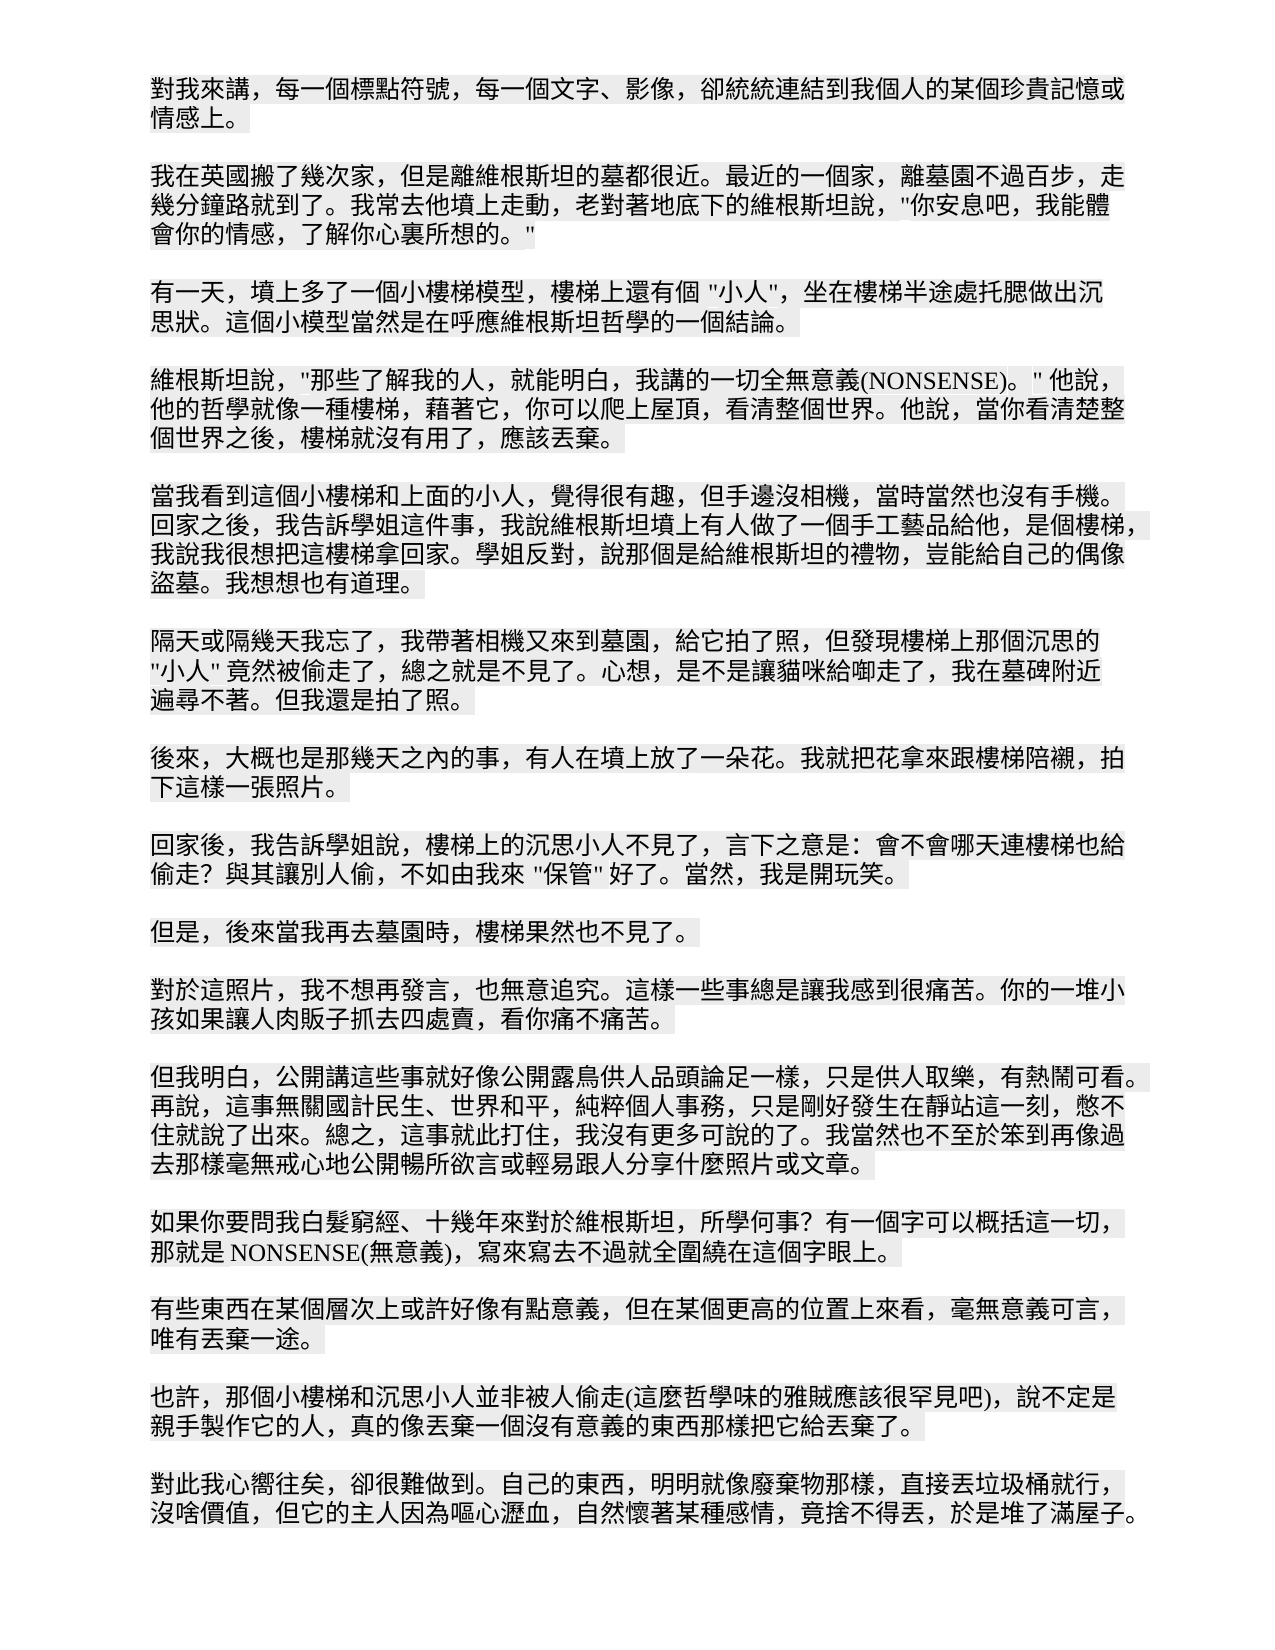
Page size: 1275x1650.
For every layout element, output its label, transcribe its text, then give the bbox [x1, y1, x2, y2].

text 謝謝良哲。 對啊，就是這張圖，剛剛比對了雜誌照片，所有構圖細節完全一模一樣，市面上的全是同一張照片。當然，我得找出自己的原始檔案，才能證明這照片是我拍的。 長期以來，常有人(不管是很開心或很興奮或很義憤地)跑來跟我說我的文章又被誰剽竊了，或誰的講義或論文寫了跟我一模一樣的想法，或誰在抹黑我什麼，造了我什麼謠，或誰冒用我的名號寫了些什麼或連署了什麼，或誰直接拿我的文章去投稿或比賽等等等，我都很不想聽。 因為我根本不可能去對付或應付根本數不清或明或暗或有心或無意的各種糟蹋，情緒上非常反感，厭惡到極點，於是只能選擇徹底漠視，完全當做沒看見。 同時也一再告誡自己，別再去網路上輕易發表任何東西或想法；打打屁搞搞笑無所謂，其它的就別再弄到網路上。因為網上全是小偷，隨手剪來就是他的；你付出許多心血的東西，馬上就會被拿去當成他的思想成果。如我前幾頁所說，甚至還有一位明星級的大大大大學者，他不只是偷，而且還當面直接侵佔，非常可恥。 我並不是覺得自己腦子裏或心裏的東西有多麼偉大，這些東西事實上在我自己看來絕大多數都沒有任何價值，根本不值得浪費世上哪怕只是一片葉子去出版它們。 重點是，它就像自己的小孩。我的小孩 "客觀上" 來講好不好我無所謂，即便又醜又笨，對社會毫無價值，但他畢竟是我辛苦養大的小孩，你總不能隨手抱去養或拿去賣吧。 我不是沒有出版機會，早在三十年前的黨外時代就有幾家出版社來找我出書。我若願意屈從學術市場或商業市場，老早著作等身。之所以排斥各種出版，並非我以為我寫的東西 "客觀上" 多棒，原因只是因為那是連結到我個人生命的種種珍貴記憶和感情，它不是一種可以輕易拿來賣或拿來利用的東西，更不是一種可以讓人隨便更改的東西。 如果這聽起來很怪，不妨去看看 "沙林傑"(J.D.Salinger)，MOD正在演。也許你看了之後就能明白，世界上存在各種怪人，有些人的確會願意同一個標點符號共存亡。 也許某個時候感覺對了，地方對了，人也對了，我也會願意走向市場也說不定，但這事若有可能，應該也是在我死後而非生前。 學姐說，"不過一張照片，何必氣？不過冰山一角。" 我也知道這樣的事如果要氣，豈不是老早就氣死了。如上所說，我拍照都是隨手亂拍，純粹記錄，毫無美感可言；至於寫在網路上的東西，也都只是利用一些零星時間順手寫寫的平常言語，沒什麼特別；想偷想用請自便。我也不可能真的去介意一個標點符號，只能說就一切當做沒看見。 這照片自然也是一樣。算我自己腦子不清，沒想清楚就亂公開一些東西。但即便如此，心裏還是很痛苦，因為對別人來說也許只是一段文字，一個想法，或僅僅只是一張照片，但對我來講，每一個標點符號，每一個文字、影像，卻統統連結到我個人的某個珍貴記憶或情感上。 我在英國搬了幾次家，但是離維根斯坦的墓都很近。最近的一個家，離墓園不過百步，走幾分鐘路就到了。我常去他墳上走動，老對著地底下的維根斯坦說，"你安息吧，我能體會你的情感，了解你心裏所想的。" 有一天，墳上多了一個小樓梯模型，樓梯上還有個 "小人"，坐在樓梯半途處托腮做出沉思狀。這個小模型當然是在呼應維根斯坦哲學的一個結論。 維根斯坦說，"那些了解我的人，就能明白，我講的一切全無意義(NONSENSE)。" 他說，他的哲學就像一種樓梯，藉著它，你可以爬上屋頂，看清整個世界。他說，當你看清楚整個世界之後，樓梯就沒有用了，應該丟棄。 當我看到這個小樓梯和上面的小人，覺得很有趣，但手邊沒相機，當時當然也沒有手機。回家之後，我告訴學姐這件事，我說維根斯坦墳上有人做了一個手工藝品給他，是個樓梯，我說我很想把這樓梯拿回家。學姐反對，說那個是給維根斯坦的禮物，豈能給自己的偶像盜墓。我想想也有道理。 隔天或隔幾天我忘了，我帶著相機又來到墓園，給它拍了照，但發現樓梯上那個沉思的 "小人" 竟然被偷走了，總之就是不見了。心想，是不是讓貓咪給啣走了，我在墓碑附近遍尋不著。但我還是拍了照。 後來，大概也是那幾天之內的事，有人在墳上放了一朵花。我就把花拿來跟樓梯陪襯，拍下這樣一張照片。 回家後，我告訴學姐說，樓梯上的沉思小人不見了，言下之意是：會不會哪天連樓梯也給偷走？與其讓別人偷，不如由我來 "保管" 好了。當然，我是開玩笑。 但是，後來當我再去墓園時，樓梯果然也不見了。 對於這照片，我不想再發言，也無意追究。這樣一些事總是讓我感到很痛苦。你的一堆小孩如果讓人肉販子抓去四處賣，看你痛不痛苦。 但我明白，公開講這些事就好像公開露鳥供人品頭論足一樣，只是供人取樂，有熱鬧可看。再說，這事無關國計民生、世界和平，純粹個人事務，只是剛好發生在靜站這一刻，憋不住就說了出來。總之，這事就此打住，我沒有更多可說的了。我當然也不至於笨到再像過去那樣毫無戒心地公開暢所欲言或輕易跟人分享什麼照片或文章。 如果你要問我白髮窮經、十幾年來對於維根斯坦，所學何事？有一個字可以概括這一切，那就是NONSENSE(無意義)，寫來寫去不過就全圍繞在這個字眼上。 有些東西在某個層次上或許好像有點意義，但在某個更高的位置上來看，毫無意義可言，唯有丟棄一途。 也許，那個小樓梯和沉思小人並非被人偷走(這麼哲學味的雅賊應該很罕見吧)，說不定是親手製作它的人，真的像丟棄一個沒有意義的東西那樣把它給丟棄了。 對此我心嚮往矣，卻很難做到。自己的東西，明明就像廢棄物那樣，直接丟垃圾桶就行，沒啥價值，但它的主人因為嘔心瀝血，自然懷著某種感情，竟捨不得丟，於是堆了滿屋子。 整天心裏頭卻想著：媽的，我都快被自己產生的巨量廢棄物給淹沒了，電腦磁碟都不知道寫爆幾個了，留這些垃圾在世上圖個啥呢？ [150, 75, 1125, 1557]
